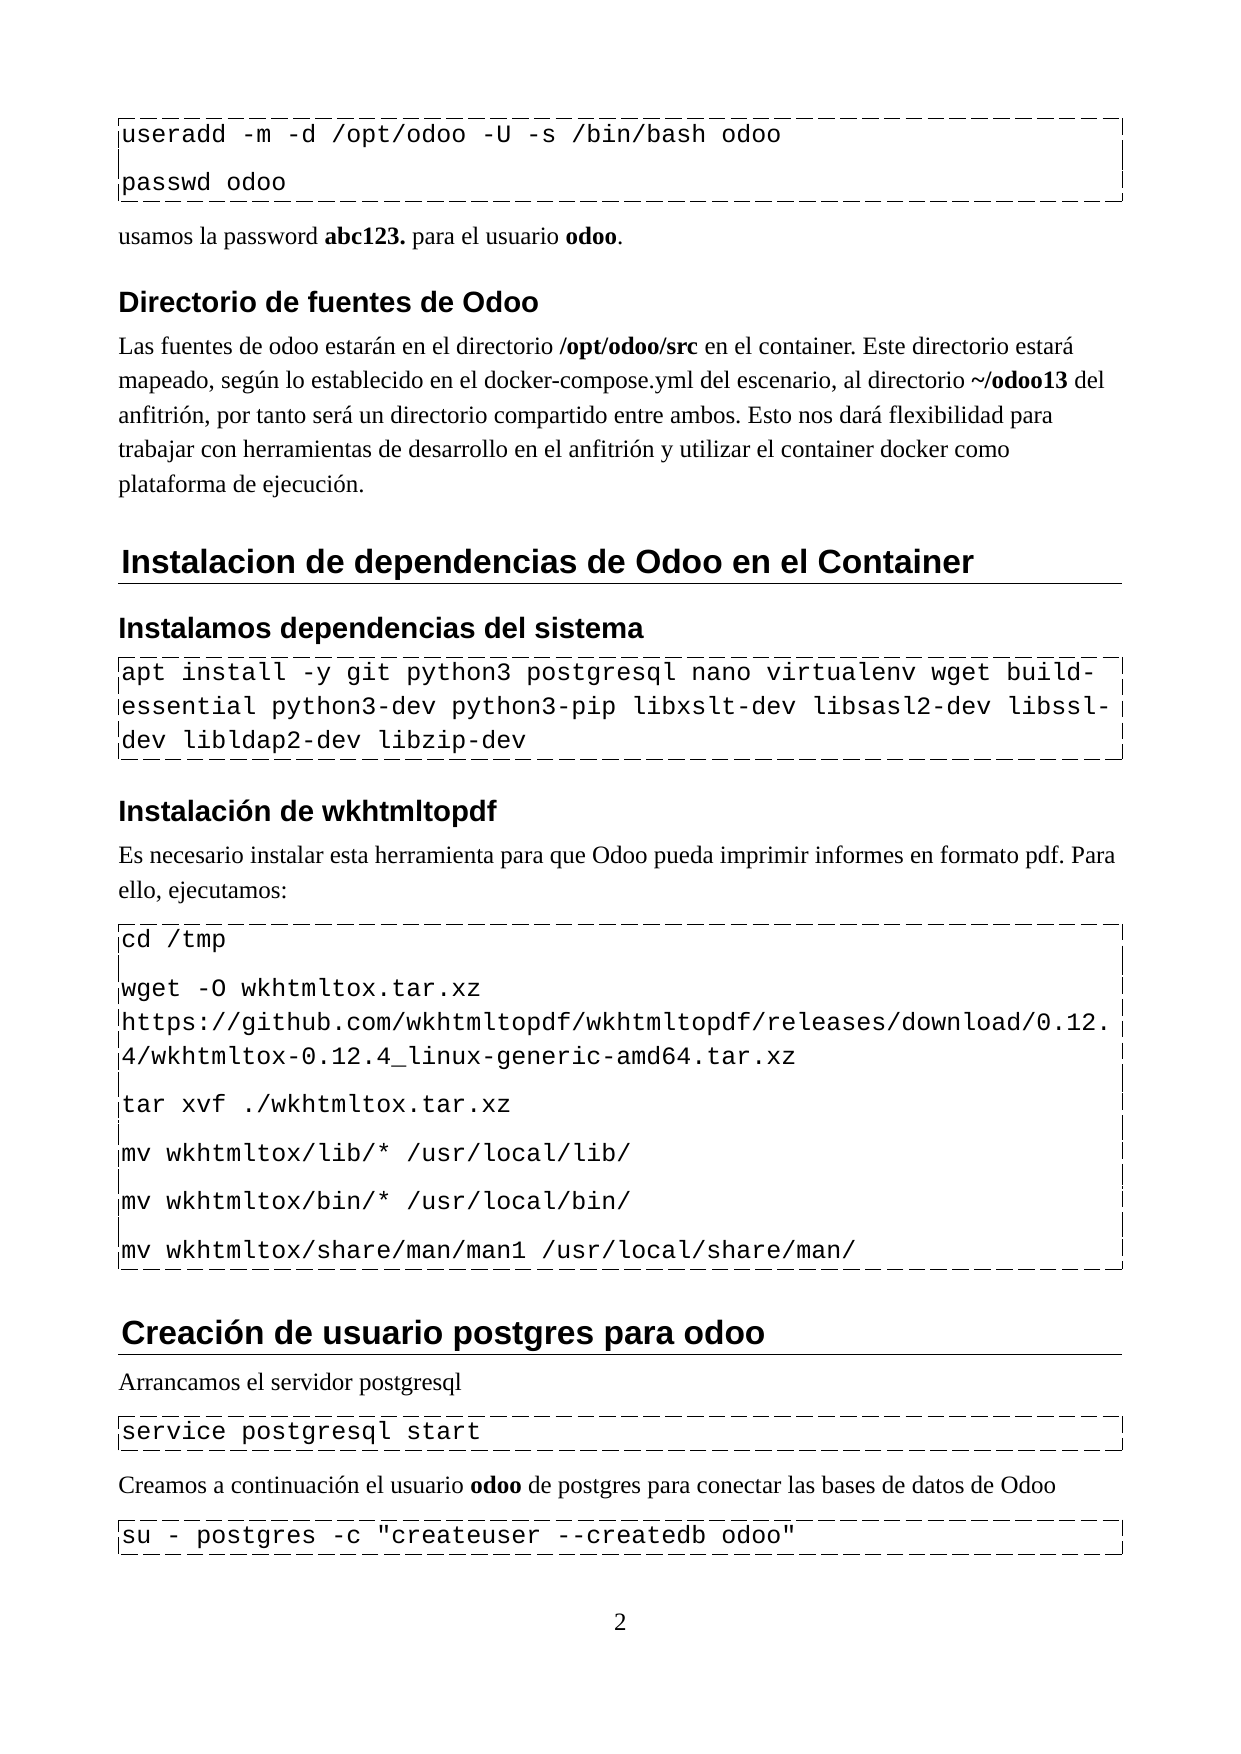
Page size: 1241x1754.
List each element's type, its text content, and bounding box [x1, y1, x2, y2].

subtitle Instalamos dependencias del sistema [118, 611, 1122, 644]
text Es necesario instalar esta herramienta para que Odoo pueda imprimir informes en formato pdf. Para ello, ejecutamos: [118, 840, 1122, 903]
text Creamos a continuación el usuario odoo de postgres para conectar las bases de datos de Odoo [118, 1471, 1122, 1499]
text service postgresql start [118, 1416, 1122, 1450]
subtitle Creación de usuario postgres para odoo [118, 1310, 1122, 1354]
text Arrancamos el servidor postgresql [118, 1367, 1122, 1396]
text mv wkhtmltox/lib/* /usr/local/lib/ [118, 1137, 1122, 1169]
subtitle Directorio de fuentes de Odoo [118, 285, 1122, 319]
text su - postgres -c "createuser --createdb odoo" [118, 1519, 1122, 1554]
text wget -O wkhtmltox.tar.xz https://github.com/wkhtmltopdf/wkhtmltopdf/releases/download/0.12.4/wkhtmltox-0.12.4_linux-generic-amd64.tar.xz [118, 972, 1122, 1072]
text tar xvf ./wkhtmltox.tar.xz [118, 1089, 1122, 1120]
text passwd odoo [118, 167, 1122, 201]
text mv wkhtmltox/bin/* /usr/local/bin/ [118, 1186, 1122, 1217]
text usamos la password abc123. para el usuario odoo. [118, 221, 1122, 250]
text mv wkhtmltox/share/man/man1 /usr/local/share/man/ [118, 1234, 1122, 1269]
text useradd -m -d /opt/odoo -U -s /bin/bash odoo [118, 118, 1122, 149]
subtitle Instalacion de dependencias de Odoo en el Container [118, 539, 1122, 583]
text apt install -y git python3 postgresql nano virtualenv wget build-essential python3-dev python3-pip libxslt-dev libsasl2-dev libssl-dev libldap2-dev libzip-dev [118, 657, 1122, 759]
text cd /tmp [118, 924, 1122, 955]
subtitle Instalación de wkhtmltopdf [118, 794, 1122, 828]
text Las fuentes de odoo estarán en el directorio /opt/odoo/src en el container. Este directorio estará mapeado, según lo establecido en el docker-compose.yml del escenario, al directorio ~/odoo13 del anfitrión, por tanto será un directorio compartido entre ambos. Esto nos dará flexibilidad para trabajar con herramientas de desarrollo en el anfitrión y utilizar el container docker como plataforma de ejecución. [118, 331, 1122, 498]
